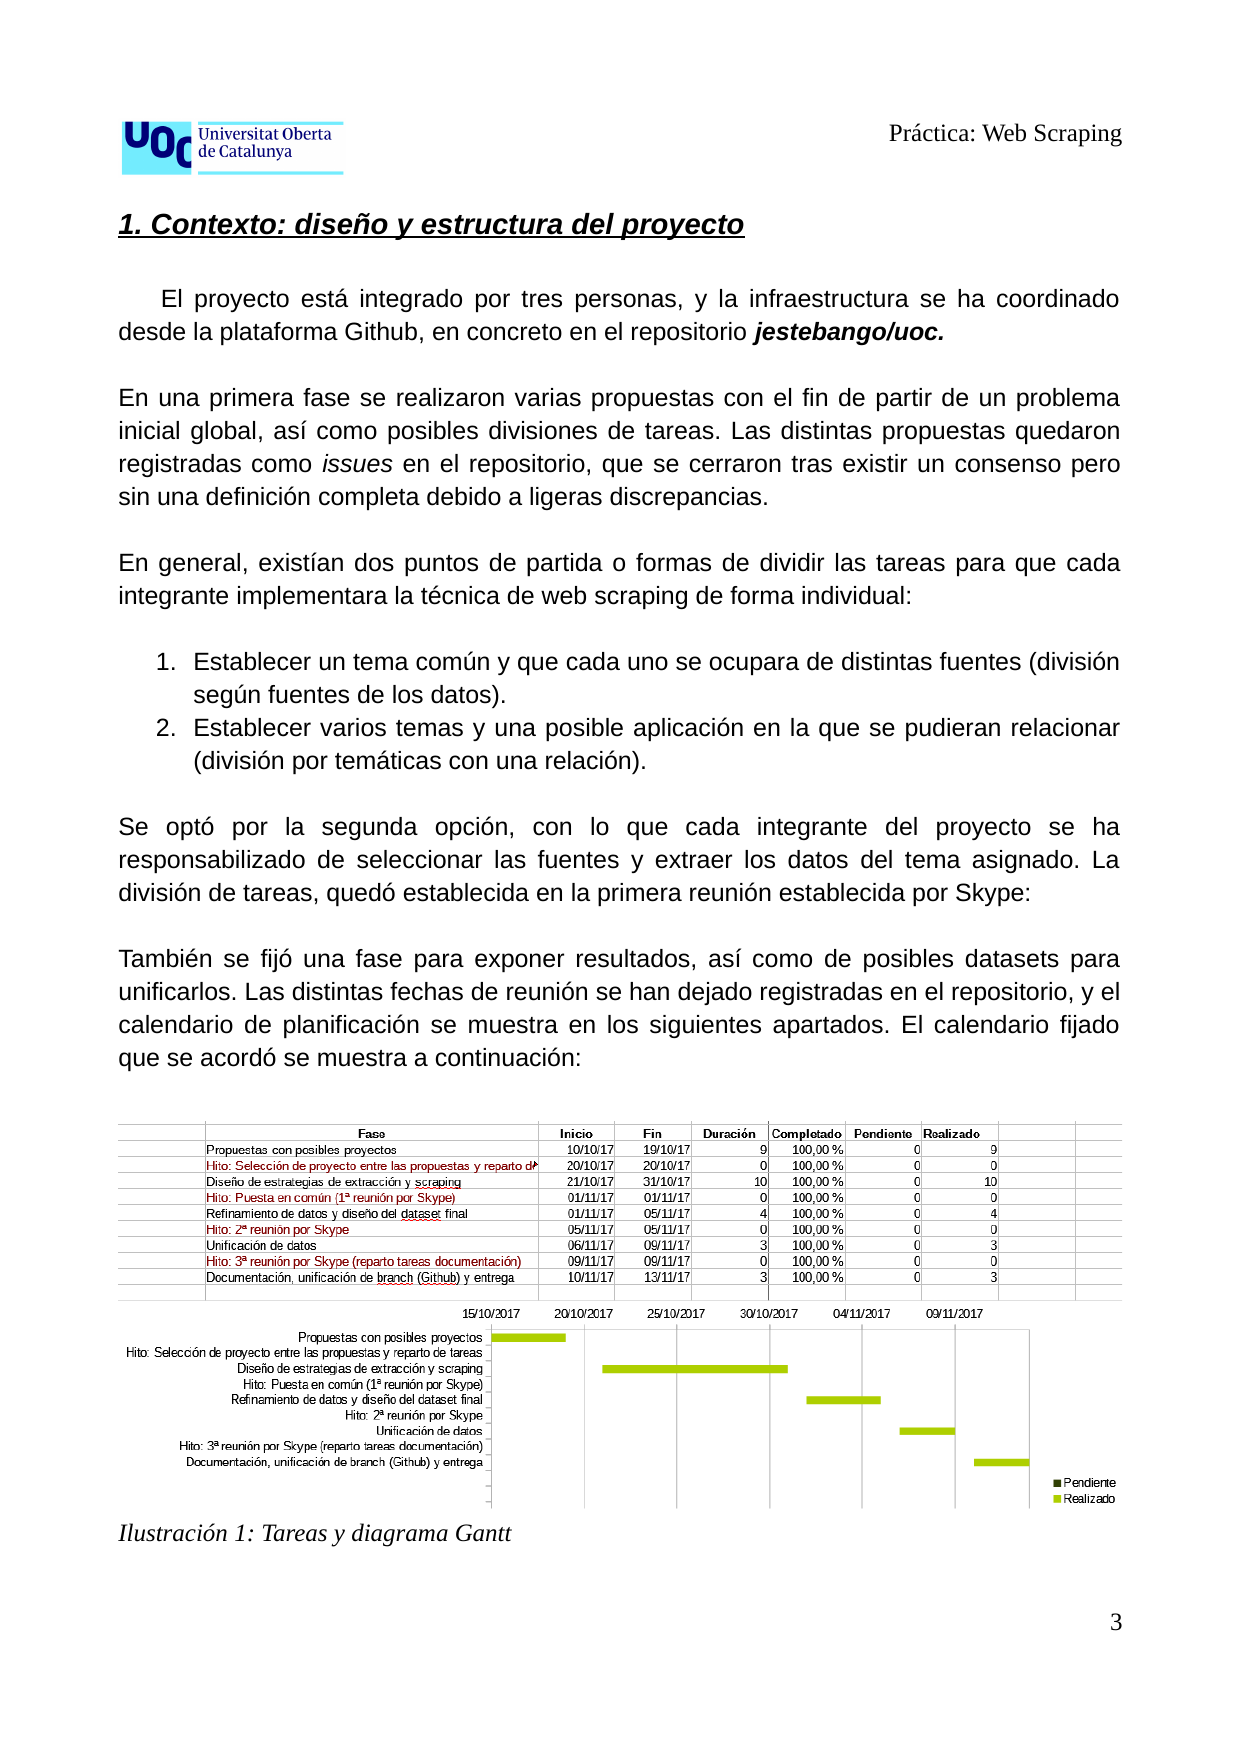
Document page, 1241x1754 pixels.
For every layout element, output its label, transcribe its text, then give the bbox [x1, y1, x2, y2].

list Establecer varios temas y una posible aplicación en la que se pudieran relacionar (división por temáticas con una relación). [156, 713, 1122, 775]
list Establecer un tema común y que cada uno se ocupara de distintas fuentes (división según fuentes de los datos). [156, 647, 1122, 709]
text Se optó por la segunda opción, con lo que cada integrante del proyecto se ha responsabilizado de seleccionar las fuentes y extraer los datos del tema asignado. La división de tareas, quedó establecida en la primera reunión establecida por Skype: [118, 812, 1122, 907]
text En una primera fase se realizaron varias propuestas con el fin de partir de un problema inicial global, así como posibles divisiones de tareas. Las distintas propuestas quedaron registradas como issues en el repositorio, que se cerraron tras existir un consenso pero sin una definición completa debido a ligeras discrepancias. [118, 383, 1122, 511]
picture [118, 118, 347, 178]
picture [118, 1121, 1123, 1509]
text Ilustración 1: Tareas y diagrama Gantt [118, 1509, 1122, 1547]
text 1. Contexto: diseño y estructura del proyecto [118, 207, 1122, 240]
text En general, existían dos puntos de partida o formas de dividir las tareas para que cada integrante implementara la técnica de web scraping de forma individual: [118, 548, 1122, 610]
text También se fijó una fase para exponer resultados, así como de posibles datasets para unificarlos. Las distintas fechas de reunión se han dejado registradas en el repositorio, y el calendario de planificación se muestra en los siguientes apartados. El calendario fijado que se acordó se muestra a continuación: [118, 944, 1122, 1072]
text El proyecto está integrado por tres personas, y la infraestructura se ha coordinado desde la plataforma Github, en concreto en el repositorio jestebango/uoc. [118, 284, 1122, 346]
